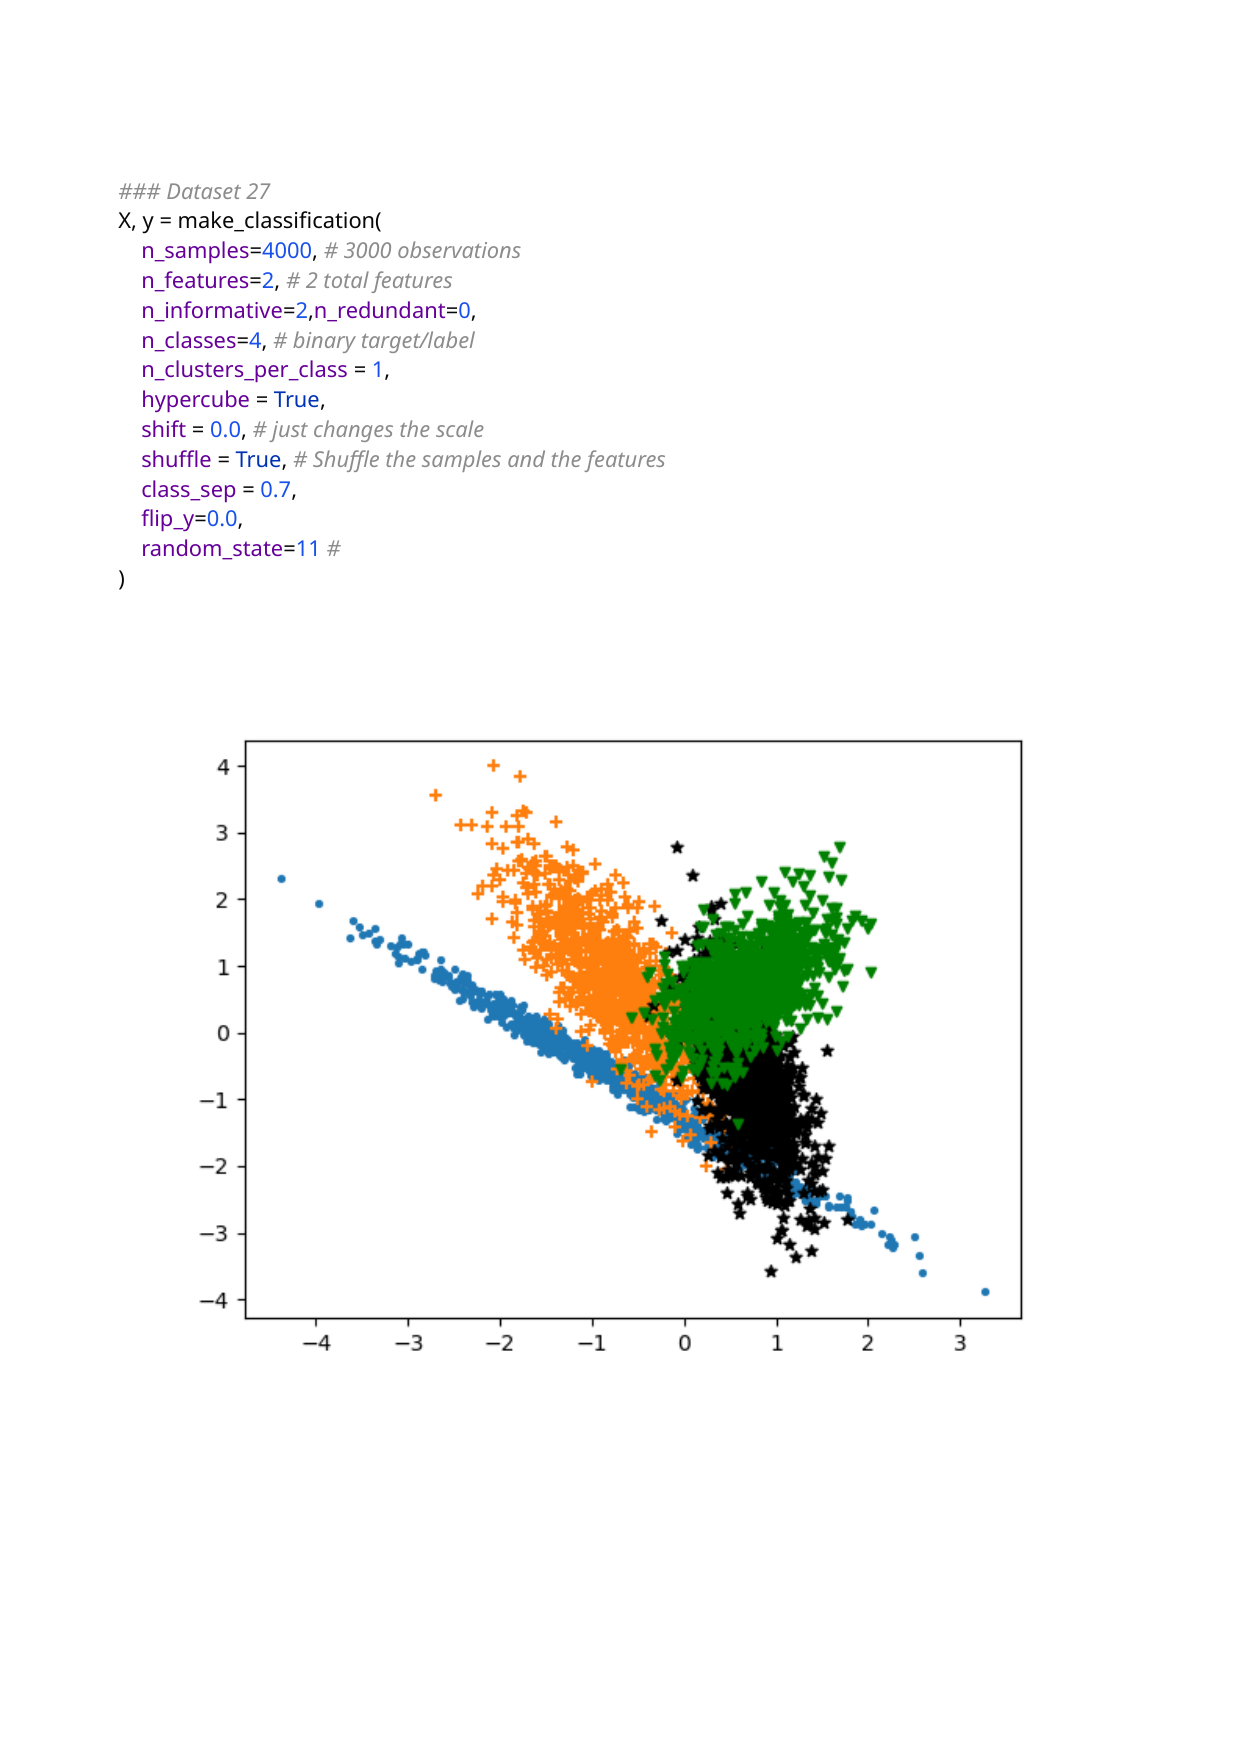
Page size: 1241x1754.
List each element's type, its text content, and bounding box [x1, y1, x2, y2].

text ### Dataset 27 X, y = make_classification( n_samples=4000, # 3000 observations n_features=2, # 2 total features n_informative=2,n_redundant=0, n_classes=4, # binary target/label n_clusters_per_class = 1, hypercube = True, shift = 0.0, # just changes the scale shuffle = True, # Shuffle the samples and the features class_sep = 0.7, flip_y=0.0, random_state=11 # ) [118, 176, 1122, 593]
picture [120, 650, 1121, 1401]
